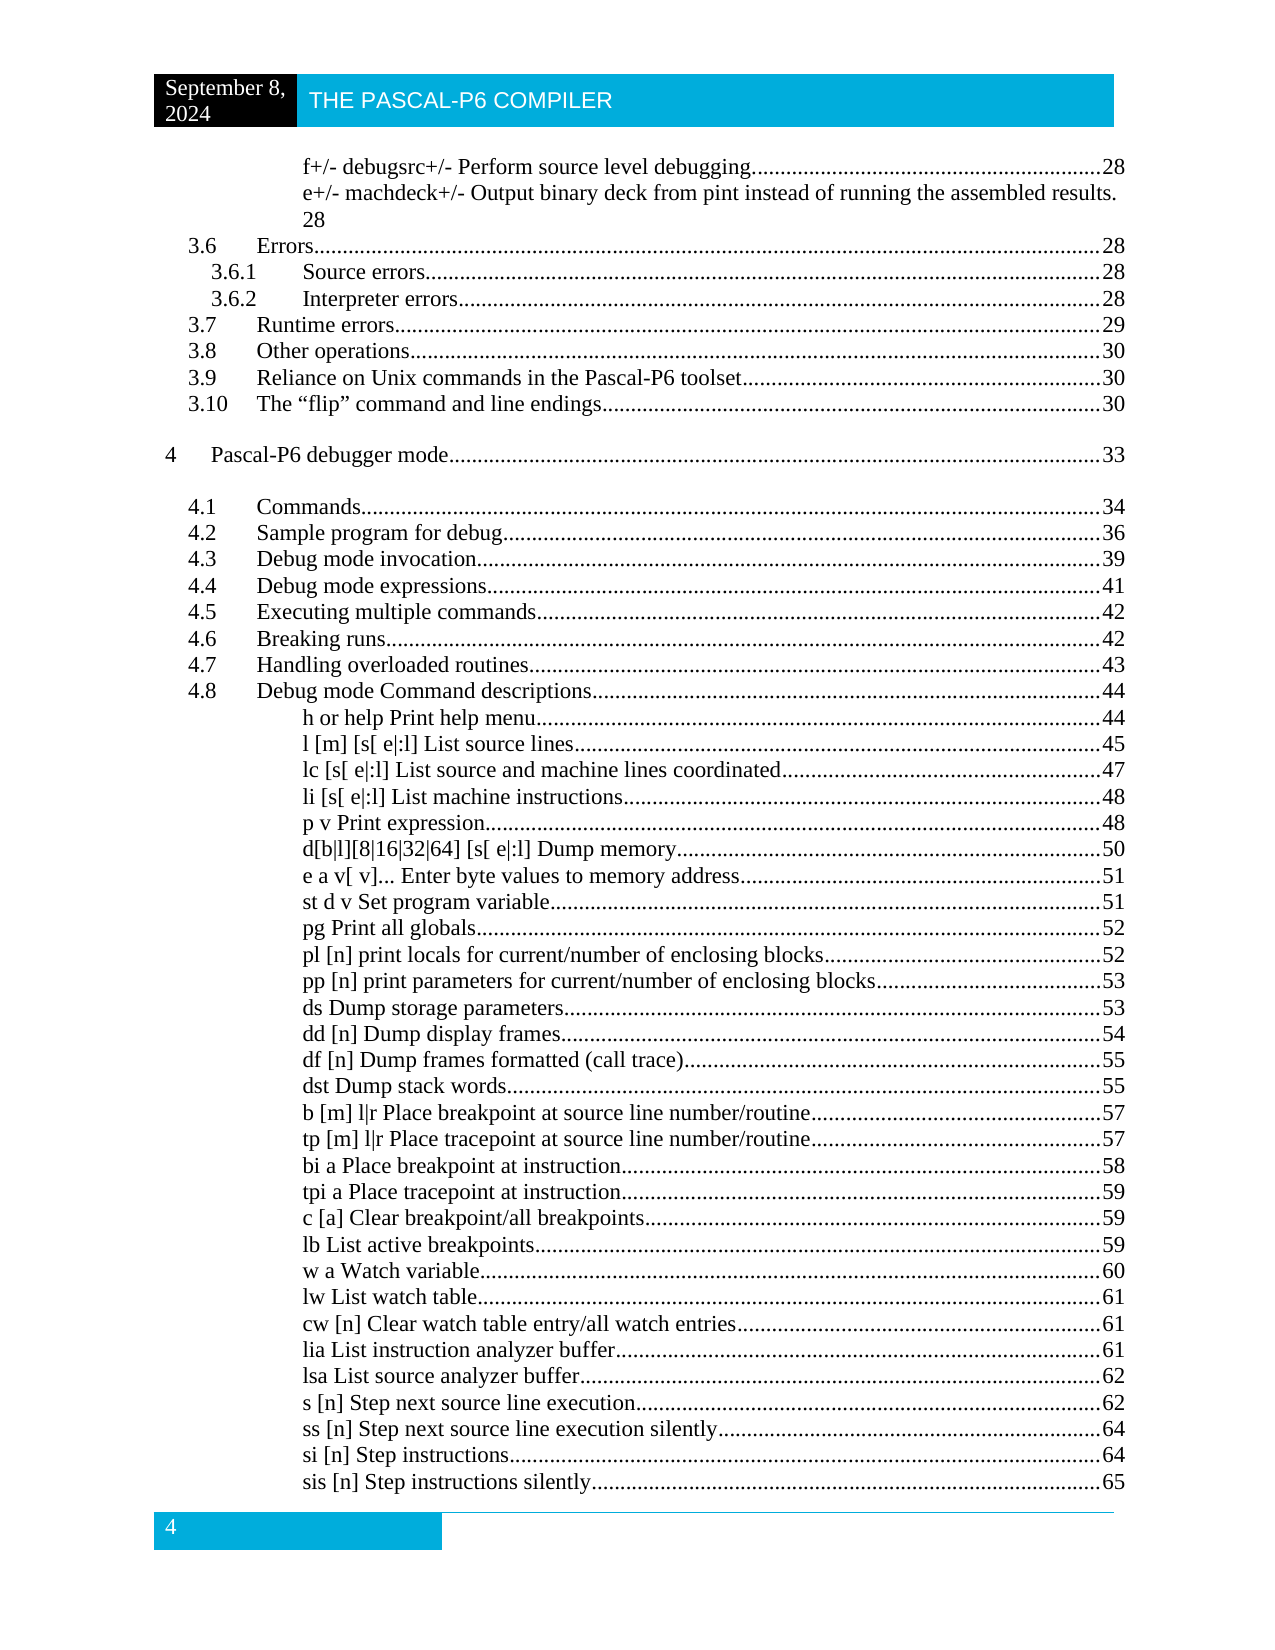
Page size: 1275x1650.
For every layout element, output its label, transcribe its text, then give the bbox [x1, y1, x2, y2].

text pp [n] print parameters for current/number of enclosing blocks 53 [211, 967, 1125, 993]
text e+/- machdeck+/- Output binary deck from pint instead of running the assembled results. 28 [211, 179, 1125, 232]
text bi a Place breakpoint at instruction 58 [211, 1152, 1125, 1178]
text c [a] Clear breakpoint/all breakpoints 59 [211, 1204, 1125, 1231]
text lb List active breakpoints 59 [211, 1231, 1125, 1257]
text ss [n] Step next source line execution silently 64 [211, 1415, 1125, 1442]
text 3.10 The “flip” command and line endings 30 [188, 390, 1125, 416]
text si [n] Step instructions 64 [211, 1442, 1125, 1468]
text d[b|l][8|16|32|64] [s[ e|:l] Dump memory 50 [211, 835, 1125, 862]
text lc [s[ e|:l] List source and machine lines coordinated 47 [211, 756, 1125, 783]
text 4.3 Debug mode invocation 39 [188, 546, 1125, 572]
text ds Dump storage parameters 53 [211, 993, 1125, 1020]
text s [n] Step next source line execution 62 [211, 1389, 1125, 1415]
text li [s[ e|:l] List machine instructions 48 [211, 783, 1125, 809]
text sis [n] Step instructions silently 65 [211, 1468, 1125, 1494]
text l [m] [s[ e|:l] List source lines 45 [211, 730, 1125, 756]
text 4.6 Breaking runs 42 [188, 624, 1125, 651]
text 4.4 Debug mode expressions 41 [188, 572, 1125, 598]
text e a v[ v]... Enter byte values to memory address 51 [211, 862, 1125, 888]
text df [n] Dump frames formatted (call trace) 55 [211, 1046, 1125, 1073]
text pl [n] print locals for current/number of enclosing blocks 52 [211, 941, 1125, 967]
text lia List instruction analyzer buffer 61 [211, 1336, 1125, 1362]
text 3.9 Reliance on Unix commands in the Pascal-P6 toolset 30 [188, 364, 1125, 390]
text 3.6 Errors 28 [188, 232, 1125, 258]
text w a Watch variable 60 [211, 1257, 1125, 1283]
text p v Print expression 48 [211, 809, 1125, 835]
text 4 Pascal-P6 debugger mode 33 [165, 441, 1125, 468]
text 3.6.1 Source errors 28 [211, 258, 1125, 285]
text 4.8 Debug mode Command descriptions 44 [188, 677, 1125, 704]
text 4.5 Executing multiple commands 42 [188, 598, 1125, 624]
text cw [n] Clear watch table entry/all watch entries 61 [211, 1310, 1125, 1336]
text tp [m] l|r Place tracepoint at source line number/routine 57 [211, 1125, 1125, 1152]
text dd [n] Dump display frames 54 [211, 1020, 1125, 1046]
text lsa List source analyzer buffer 62 [211, 1362, 1125, 1389]
text 4.7 Handling overloaded routines 43 [188, 651, 1125, 677]
text tpi a Place tracepoint at instruction 59 [211, 1178, 1125, 1204]
text f+/- debugsrc+/- Perform source level debugging. 28 [211, 153, 1125, 179]
text dst Dump stack words 55 [211, 1073, 1125, 1099]
text lw List watch table 61 [211, 1283, 1125, 1310]
text 3.6.2 Interpreter errors 28 [211, 285, 1125, 311]
text h or help Print help menu 44 [211, 704, 1125, 730]
text 4.2 Sample program for debug 36 [188, 519, 1125, 546]
text st d v Set program variable 51 [211, 888, 1125, 914]
text pg Print all globals 52 [211, 914, 1125, 941]
text b [m] l|r Place breakpoint at source line number/routine 57 [211, 1099, 1125, 1125]
text 4.1 Commands 34 [188, 493, 1125, 519]
text 3.7 Runtime errors 29 [188, 311, 1125, 337]
text 3.8 Other operations 30 [188, 337, 1125, 364]
